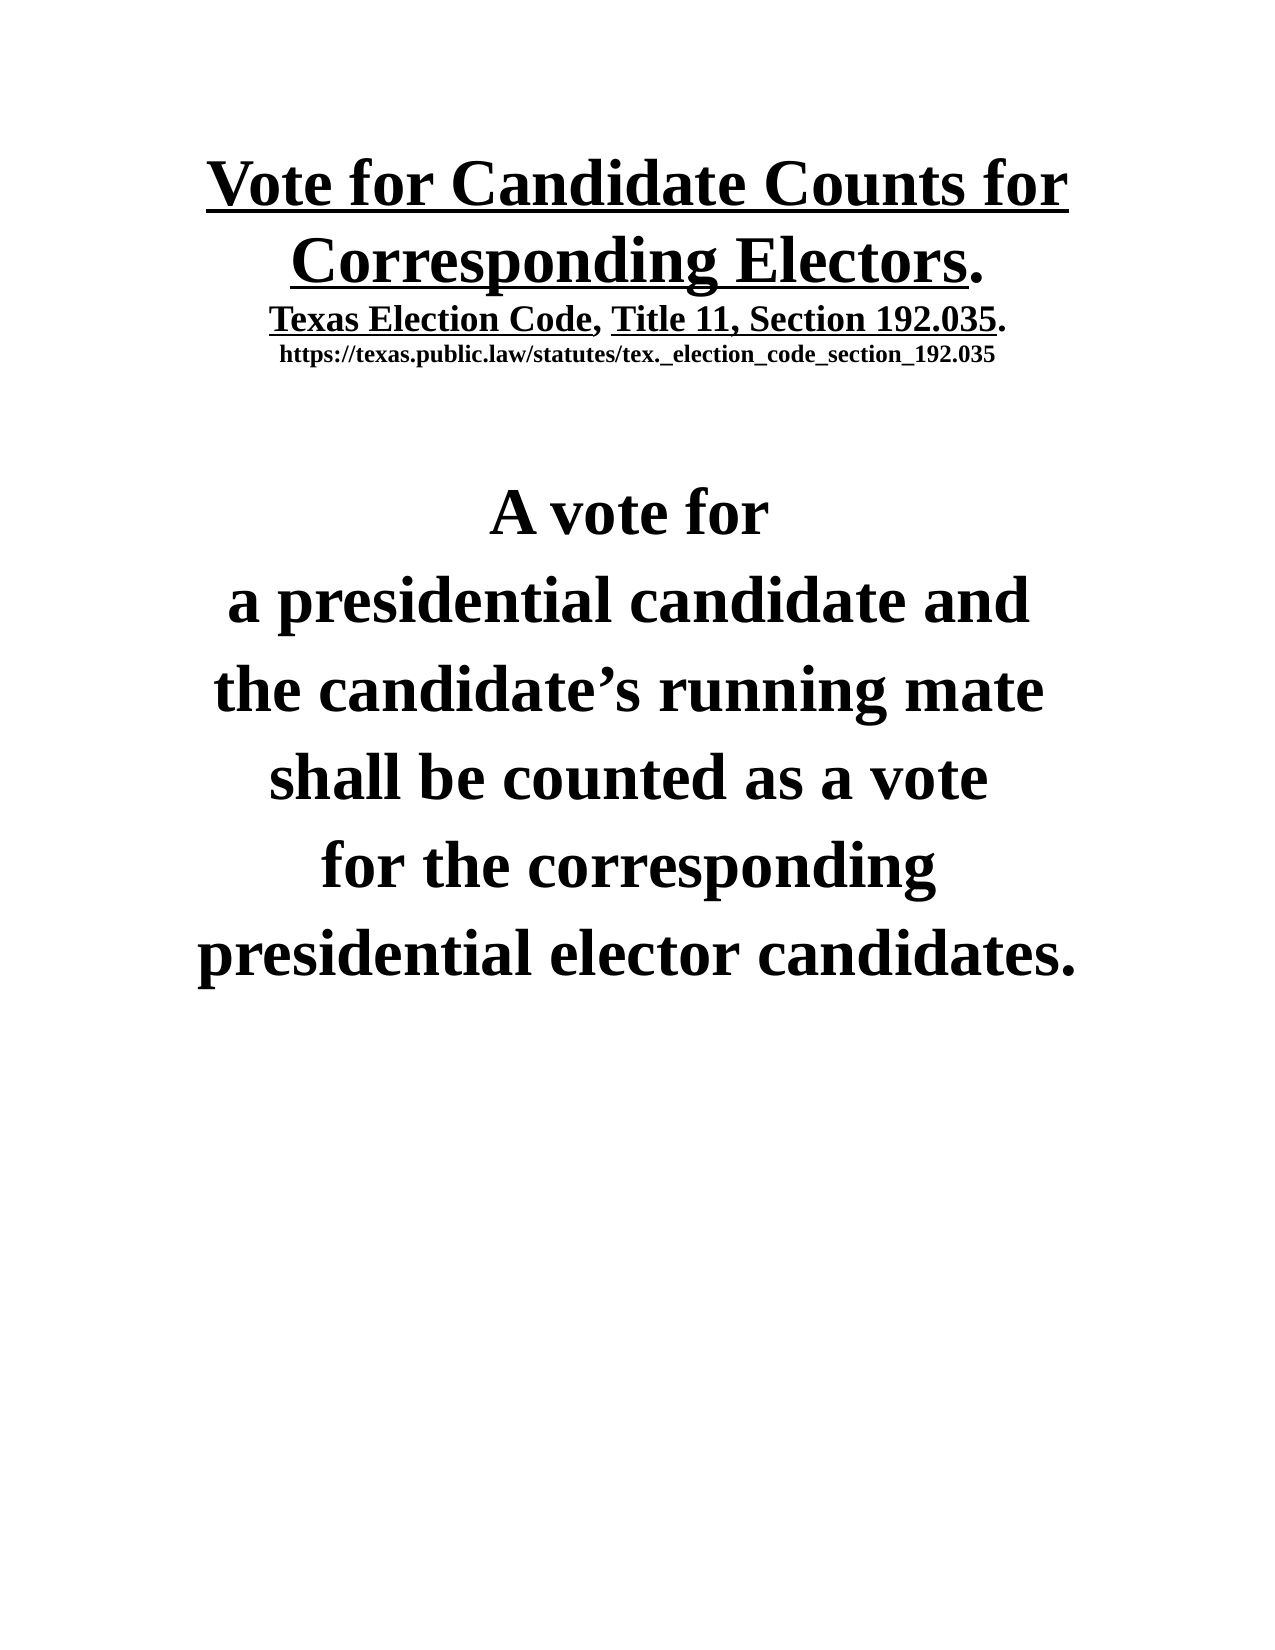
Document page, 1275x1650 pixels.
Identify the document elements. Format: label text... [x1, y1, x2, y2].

subtitle Vote for Candidate Counts for Corresponding Electors. Texas Election Code, Title 11, Section 192.035. https://texas.public.law/statutes/tex._election_code_section_192.035 [118, 143, 1157, 368]
text A vote for a presidential candidate and the candidate’s running mate shall be counted as a vote for the corresponding presidential elector candidates. [118, 472, 1157, 990]
